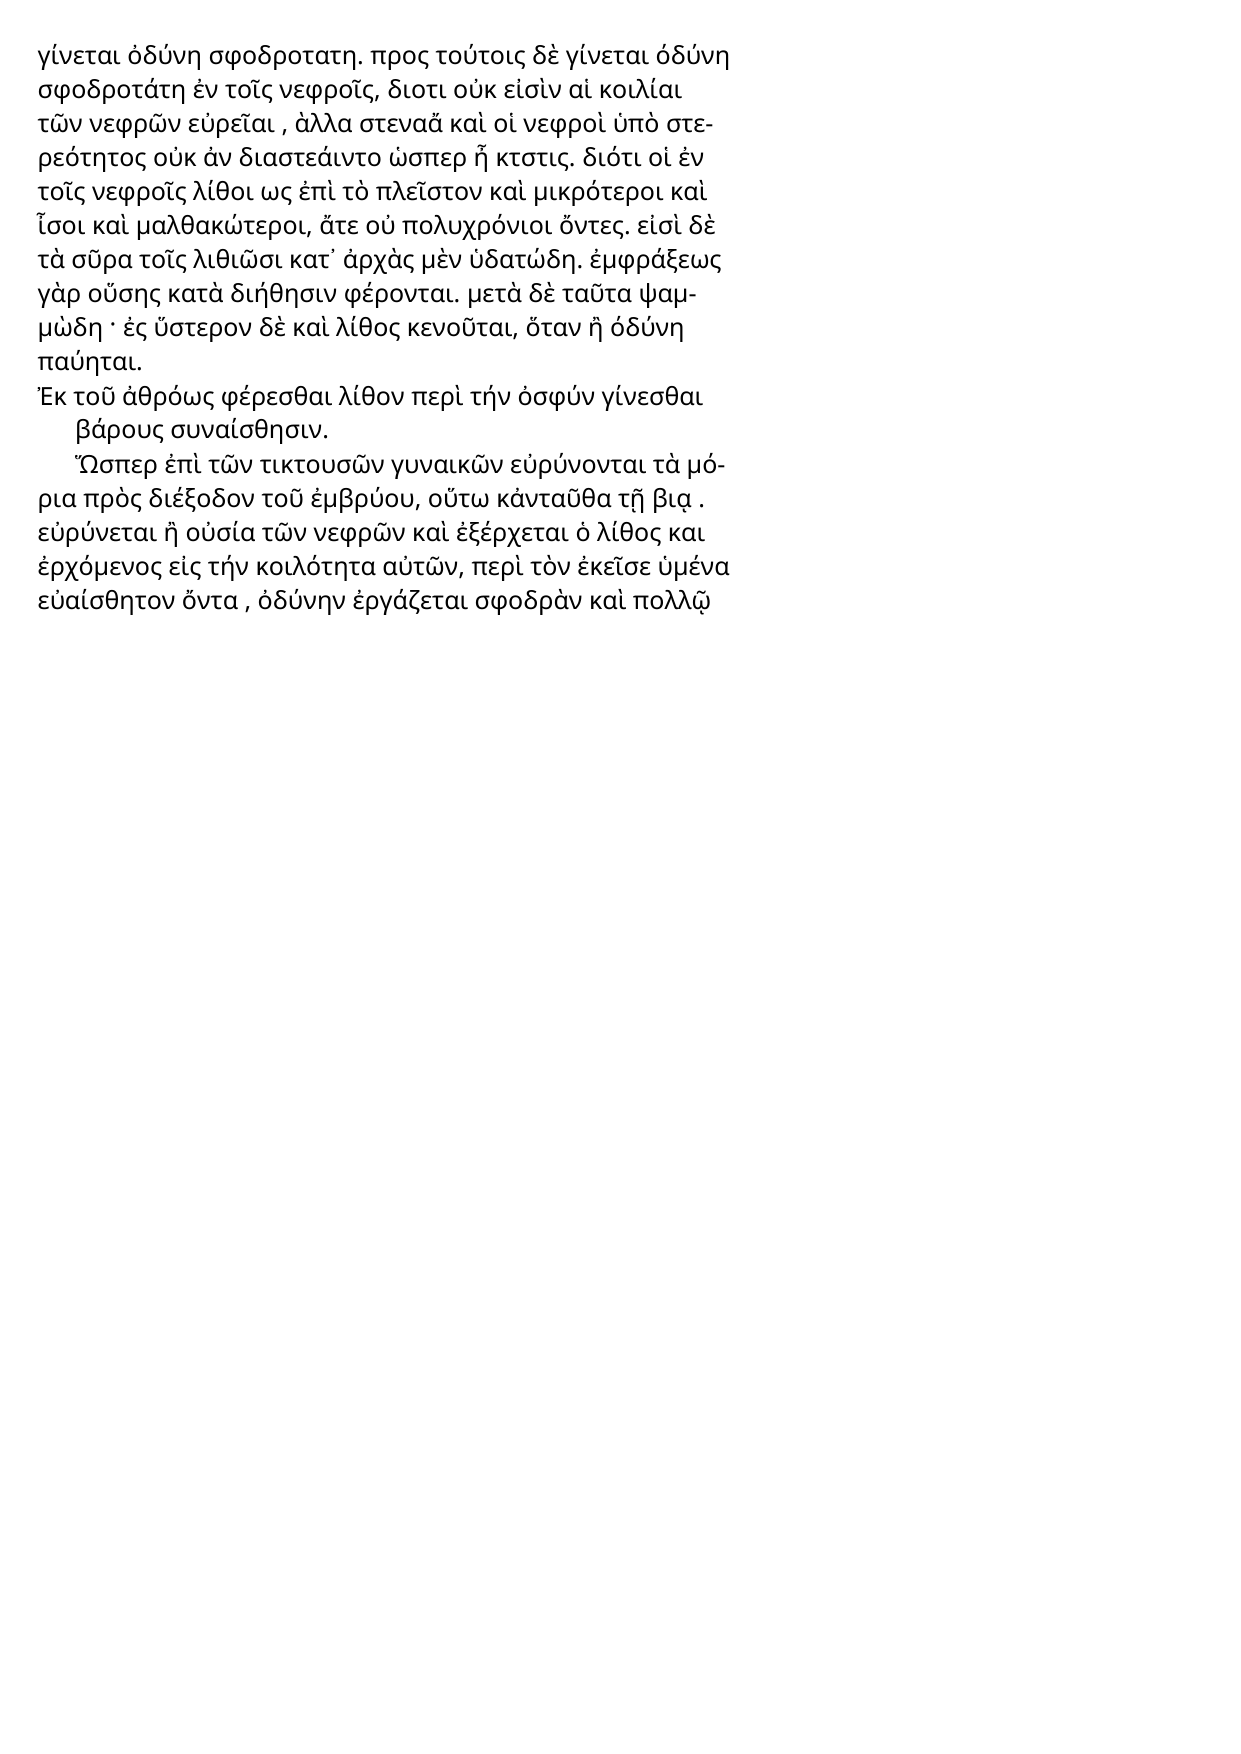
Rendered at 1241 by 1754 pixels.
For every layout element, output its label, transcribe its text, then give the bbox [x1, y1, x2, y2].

text Ὥσπερ ἐπὶ τῶν τικτουσῶν γυναικῶν εὐρύνονται τὰ μό- ρια πρὸς διέξοδον τοῦ ἐμβρύου, οὕτω κἀνταῦθα τῇ βιᾳ . εὐρύνεται ἢ οὐσία τῶν νεφρῶν καὶ ἐξέρχεται ὁ λίθος και ἐρχόμενος εἰς τήν κοιλότητα αὐτῶν, περὶ τὸν ἐκεῖσε ὑμένα εὐαίσθητον ὄντα , ὀδύνην ἐργάζεται σφοδρὰν καὶ πολλῷ [37, 446, 1203, 617]
text γίνεται ὀδύνη σφοδροτατη. προς τούτοις δὲ γίνεται όδύνη σφοδροτάτη ἐν τοῖς νεφροῖς, διοτι οὐκ εἰσὶν αἱ κοιλίαι τῶν νεφρῶν εὐρεῖαι , ὰλλα στεναἄ καὶ οἱ νεφροὶ ὑπὸ στε- ρεότητος οὐκ ἀν διαστεάιντο ὡσπερ ἦ κτστις. διότι οἱ ἐν τοῖς νεφροῖς λίθοι ως ἐπὶ τὸ πλεῖστον καὶ μικρότεροι καὶ ἶσοι καὶ μαλθακώτεροι, ἄτε οὐ πολυχρόνιοι ὄντες. εἰσὶ δὲ τὰ σῦρα τοῖς λιθιῶσι κατ᾽ ἀρχὰς μὲν ὑδατώδη. ἐμφράξεως γὰρ οὕσης κατὰ διήθησιν φέρονται. μετὰ δὲ ταῦτα ψαμ- μὼδη · ἐς ὕστερον δὲ καὶ λίθος κενοῦται, ὅταν ἢ όδύνη παύηται. [37, 37, 1203, 378]
text Ἐκ τοῦ ἀθρόως φέρεσθαι λίθον περὶ τήν ὀσφύν γίνεσθαι βάρους συναίσθησιν. [37, 378, 1203, 446]
